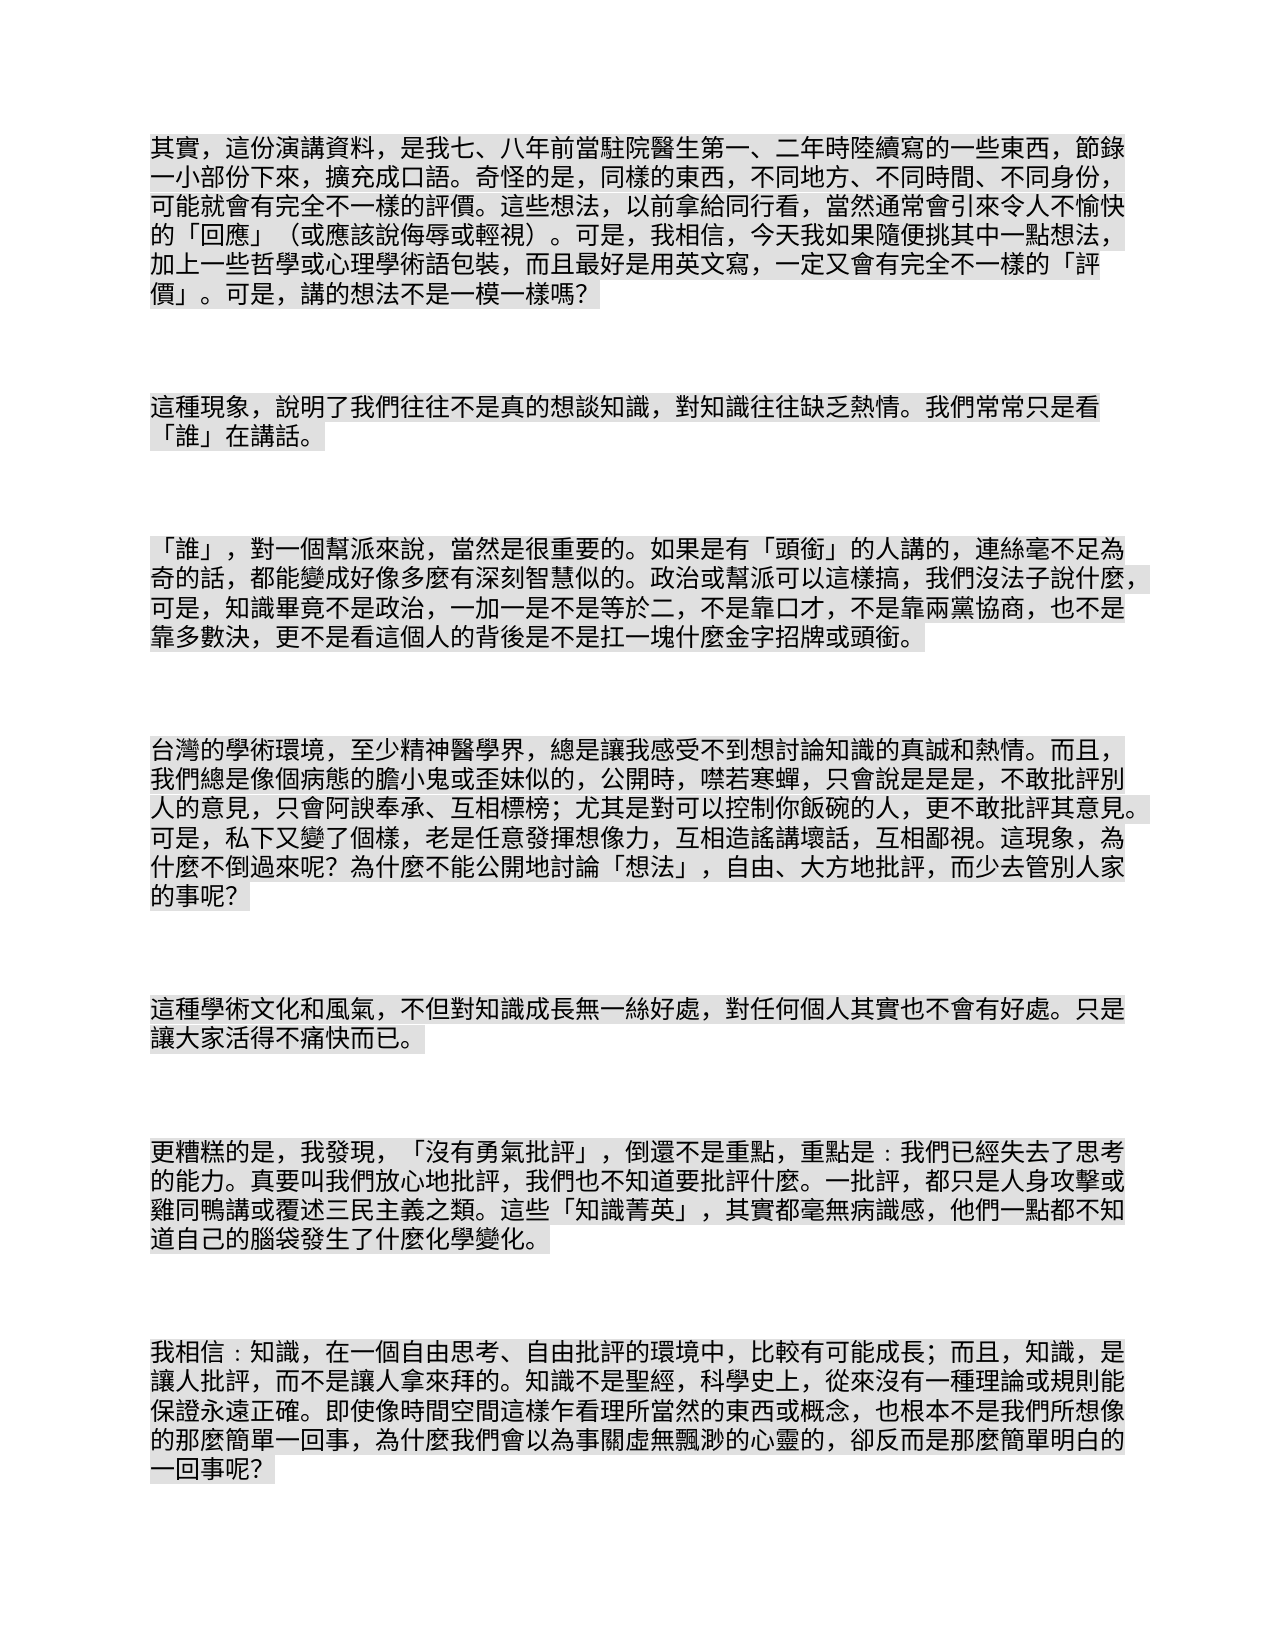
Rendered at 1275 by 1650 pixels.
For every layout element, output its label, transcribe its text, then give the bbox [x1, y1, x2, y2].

text 我相信﹕知識，在一個自由思考、自由批評的環境中，比較有可能成長；而且，知識，是讓人批評，而不是讓人拿來拜的。知識不是聖經，科學史上，從來沒有一種理論或規則能保證永遠正確。即使像時間空間這樣乍看理所當然的東西或概念，也根本不是我們所想像的那麼簡單一回事，為什麼我們會以為事關虛無飄渺的心靈的，卻反而是那麼簡單明白的一回事呢？ [150, 1338, 1125, 1484]
text 台灣的學術環境，至少精神醫學界，總是讓我感受不到想討論知識的真誠和熱情。而且，我們總是像個病態的膽小鬼或歪妹似的，公開時，噤若寒蟬，只會說是是是，不敢批評別人的意見，只會阿諛奉承、互相標榜；尤其是對可以控制你飯碗的人，更不敢批評其意見。可是，私下又變了個樣，老是任意發揮想像力，互相造謠講壞話，互相鄙視。這現象，為什麼不倒過來呢？為什麼不能公開地討論「想法」，自由、大方地批評，而少去管別人家的事呢？ [150, 736, 1125, 911]
text 「誰」，對一個幫派來說，當然是很重要的。如果是有「頭銜」的人講的，連絲毫不足為奇的話，都能變成好像多麼有深刻智慧似的。政治或幫派可以這樣搞，我們沒法子說什麼，可是，知識畢竟不是政治，一加一是不是等於二，不是靠口才，不是靠兩黨協商，也不是靠多數決，更不是看這個人的背後是不是扛一塊什麼金字招牌或頭銜。 [150, 536, 1125, 652]
text 其實，這份演講資料，是我七、八年前當駐院醫生第一、二年時陸續寫的一些東西，節錄一小部份下來，擴充成口語。奇怪的是，同樣的東西，不同地方、不同時間、不同身份，可能就會有完全不一樣的評價。這些想法，以前拿給同行看，當然通常會引來令人不愉快的「回應」（或應該說侮辱或輕視）。可是，我相信，今天我如果隨便挑其中一點想法，加上一些哲學或心理學術語包裝，而且最好是用英文寫，一定又會有完全不一樣的「評價」。可是，講的想法不是一模一樣嗎？ [150, 134, 1125, 309]
text 更糟糕的是，我發現，「沒有勇氣批評」，倒還不是重點，重點是﹕我們已經失去了思考的能力。真要叫我們放心地批評，我們也不知道要批評什麼。一批評，都只是人身攻擊或雞同鴨講或覆述三民主義之類。這些「知識菁英」，其實都毫無病識感，他們一點都不知道自己的腦袋發生了什麼化學變化。 [150, 1138, 1125, 1254]
text 這種學術文化和風氣，不但對知識成長無一絲好處，對任何個人其實也不會有好處。只是讓大家活得不痛快而已。 [150, 995, 1125, 1054]
text 這種現象，說明了我們往往不是真的想談知識，對知識往往缺乏熱情。我們常常只是看「誰」在講話。 [150, 393, 1125, 451]
